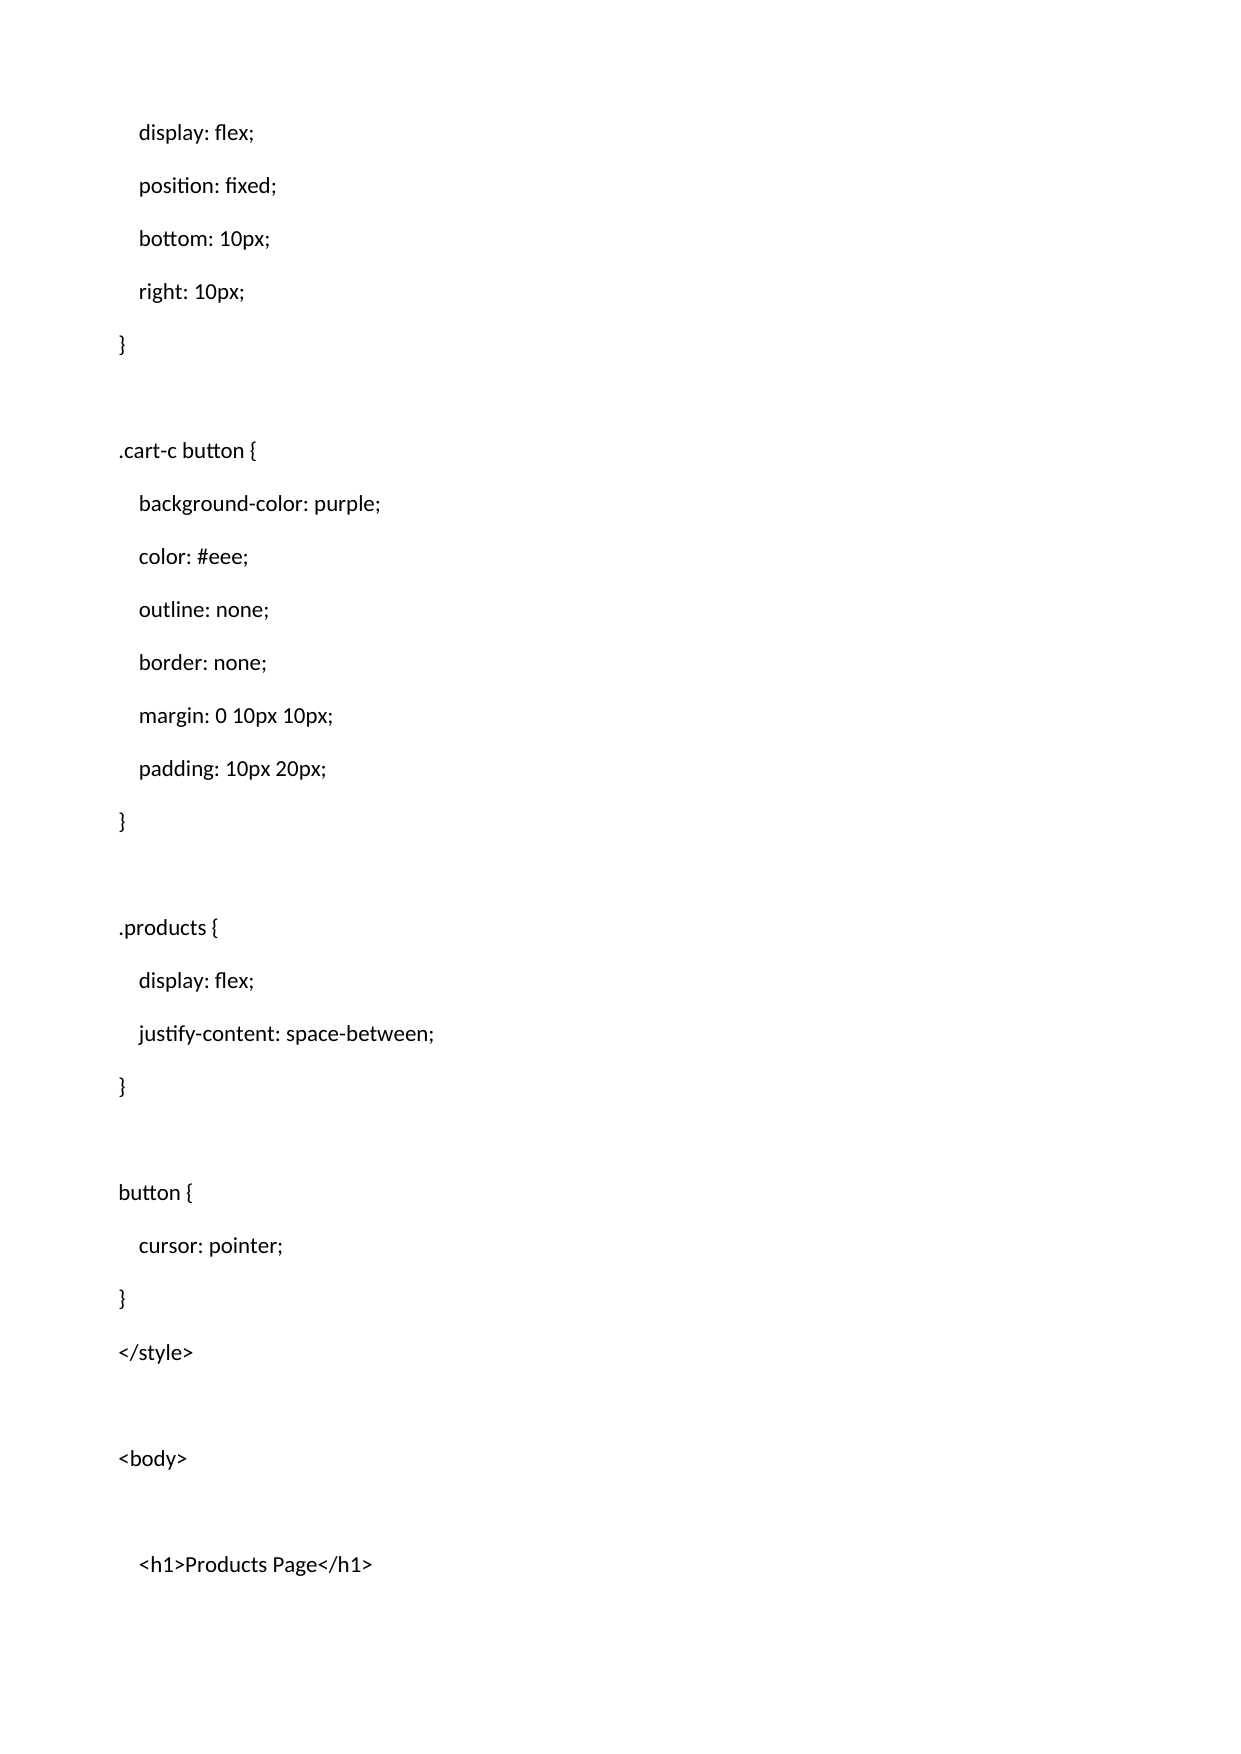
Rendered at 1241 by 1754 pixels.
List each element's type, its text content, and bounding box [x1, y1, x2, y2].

text margin: 0 10px 10px; [118, 701, 1122, 729]
text justify-content: space-between; [118, 1019, 1122, 1047]
text color: #eee; [118, 542, 1122, 570]
text <body> [118, 1444, 1122, 1472]
text cursor: pointer; [118, 1232, 1122, 1259]
text outline: none; [118, 595, 1122, 623]
text <h1>Products Page</h1> [118, 1550, 1122, 1578]
text display: flex; [118, 118, 1122, 146]
text } [118, 1072, 1122, 1101]
text padding: 10px 20px; [118, 754, 1122, 782]
text .cart-c button { [118, 436, 1122, 464]
text display: flex; [118, 966, 1122, 994]
text button { [118, 1178, 1122, 1207]
text } [118, 330, 1122, 358]
text } [118, 807, 1122, 835]
text .products { [118, 913, 1122, 941]
text border: none; [118, 648, 1122, 676]
text </style> [118, 1338, 1122, 1366]
text position: fixed; [118, 171, 1122, 199]
text } [118, 1284, 1122, 1313]
text background-color: purple; [118, 489, 1122, 517]
text bottom: 10px; [118, 224, 1122, 252]
text right: 10px; [118, 277, 1122, 305]
